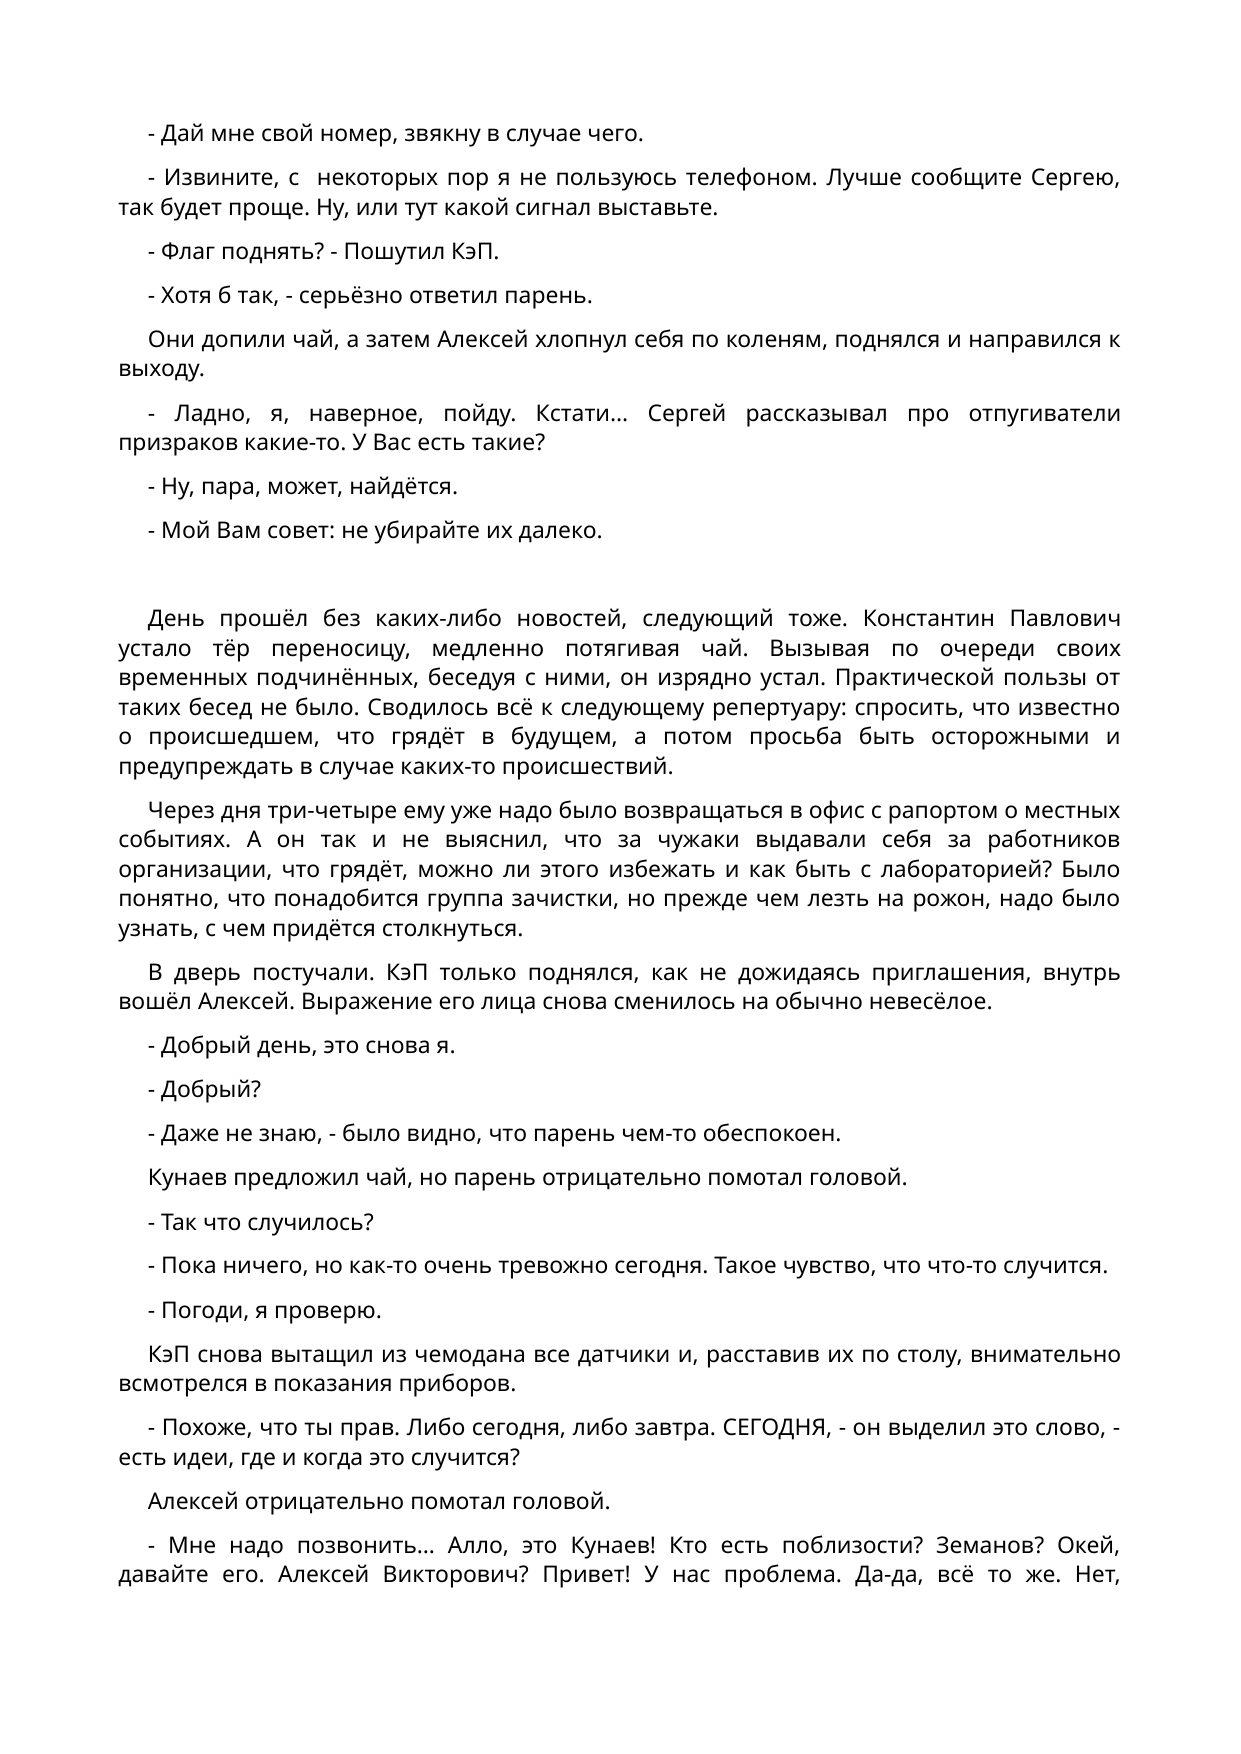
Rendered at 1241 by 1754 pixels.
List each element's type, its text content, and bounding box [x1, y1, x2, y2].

text - Мой Вам совет: не убирайте их далеко. [118, 515, 1122, 544]
text - Пока ничего, но как-то очень тревожно сегодня. Такое чувство, что что-то случится. [118, 1250, 1122, 1280]
text - Погоди, я проверю. [118, 1294, 1122, 1324]
text - Извините, с некоторых пор я не пользуюсь телефоном. Лучше сообщите Сергею, так будет проще. Ну, или тут какой сигнал выставьте. [118, 162, 1122, 221]
text - Ладно, я, наверное, пойду. Кстати… Сергей рассказывал про отпугиватели призраков какие-то. У Вас есть такие? [118, 397, 1122, 456]
text Они допили чай, а затем Алексей хлопнул себя по коленям, поднялся и направился к выходу. [118, 324, 1122, 383]
text - Даже не знаю, - было видно, что парень чем-то обеспокоен. [118, 1118, 1122, 1148]
text - Ну, пара, может, найдётся. [118, 471, 1122, 500]
text День прошёл без каких-либо новостей, следующий тоже. Константин Павлович устало тёр переносицу, медленно потягивая чай. Вызывая по очереди своих временных подчинённых, беседуя с ними, он изрядно устал. Практической пользы от таких бесед не было. Сводилось всё к следующему репертуару: спросить, что известно о происшедшем, что грядёт в будущем, а потом просьба быть осторожными и предупреждать в случае каких-то происшествий. [118, 603, 1122, 780]
text В дверь постучали. КэП только поднялся, как не дожидаясь приглашения, внутрь вошёл Алексей. Выражение его лица снова сменилось на обычно невесёлое. [118, 957, 1122, 1016]
text - Флаг поднять? - Пошутил КэП. [118, 236, 1122, 265]
text КэП снова вытащил из чемодана все датчики и, расставив их по столу, внимательно всмотрелся в показания приборов. [118, 1338, 1122, 1397]
text Кунаев предложил чай, но парень отрицательно помотал головой. [118, 1162, 1122, 1192]
text - Похоже, что ты прав. Либо сегодня, либо завтра. СЕГОДНЯ, - он выделил это слово, - есть идеи, где и когда это случится? [118, 1412, 1122, 1471]
text - Добрый день, это снова я. [118, 1030, 1122, 1059]
text Алексей отрицательно помотал головой. [118, 1486, 1122, 1515]
text - Так что случилось? [118, 1206, 1122, 1236]
text - Дай мне свой номер, звякну в случае чего. [118, 118, 1122, 148]
text - Добрый? [118, 1074, 1122, 1104]
text - Хотя б так, - серьёзно ответил парень. [118, 280, 1122, 309]
text Через дня три-четыре ему уже надо было возвращаться в офис с рапортом о местных событиях. А он так и не выяснил, что за чужаки выдавали себя за работников организации, что грядёт, можно ли этого избежать и как быть с лабораторией? Было понятно, что понадобится группа зачистки, но прежде чем лезть на рожон, надо было узнать, с чем придётся столкнуться. [118, 794, 1122, 942]
text - Мне надо позвонить… Алло, это Кунаев! Кто есть поблизости? Земанов? Окей, давайте его. Алексей Викторович? Привет! У нас проблема. Да-да, всё то же. Нет, [118, 1530, 1122, 1589]
